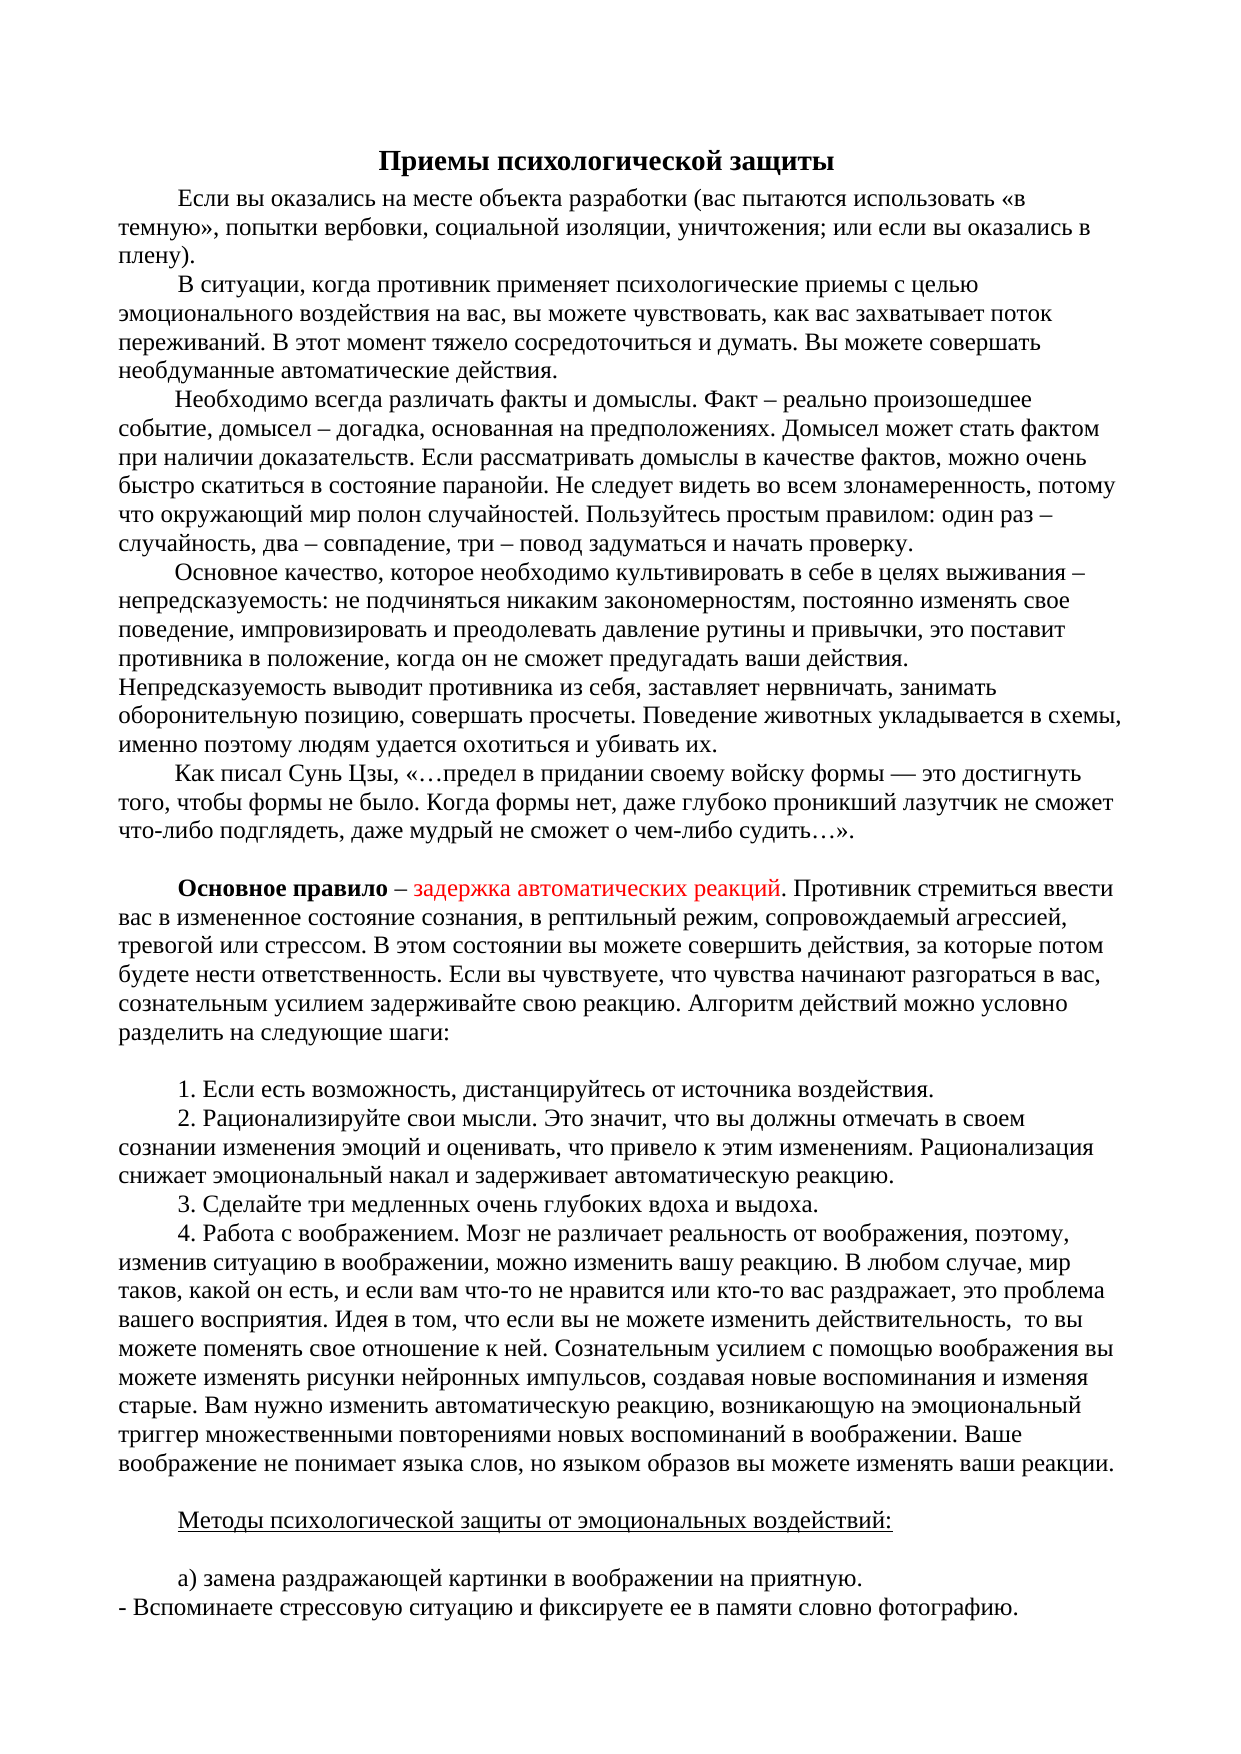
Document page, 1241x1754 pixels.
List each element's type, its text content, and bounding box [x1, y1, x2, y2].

text 4. Работа с воображением. Мозг не различает реальность от воображения, поэтому, изменив ситуацию в воображении, можно изменить вашу реакцию. В любом случае, мир таков, какой он есть, и если вам что-то не нравится или кто-то вас раздражает, это проблема вашего восприятия. Идея в том, что если вы не можете изменить действительность, то вы можете поменять свое отношение к ней. Сознательным усилием с помощью воображения вы можете изменять рисунки нейронных импульсов, создавая новые воспоминания и изменяя старые. Вам нужно изменить автоматическую реакцию, возникающую на эмоциональный триггер множественными повторениями новых воспоминаний в воображении. Ваше воображение не понимает языка слов, но языком образов вы можете изменять ваши реакции. [118, 1218, 1122, 1477]
text 1. Если есть возможность, дистанцируйтесь от источника воздействия. [118, 1074, 1122, 1103]
text Методы психологической защиты от эмоциональных воздействий: [118, 1506, 1122, 1534]
text Основное качество, которое необходимо культивировать в себе в целях выживания – непредсказуемость: не подчиняться никаким закономерностям, постоянно изменять свое поведение, импровизировать и преодолевать давление рутины и привычки, это поставит противника в положение, когда он не сможет предугадать ваши действия. Непредсказуемость выводит противника из себя, заставляет нервничать, занимать оборонительную позицию, совершать просчеты. Поведение животных укладывается в схемы, именно поэтому людям удается охотиться и убивать их. [118, 557, 1122, 758]
subtitle Приемы психологической защиты [118, 143, 1122, 177]
text Если вы оказались на месте объекта разработки (вас пытаются использовать «в темную», попытки вербовки, социальной изоляции, уничтожения; или если вы оказались в плену). [118, 183, 1122, 269]
text Как писал Сунь Цзы, «…предел в придании своему войску формы — это достигнуть того, чтобы формы не было. Когда формы нет, даже глубоко проникший лазутчик не сможет что-либо подглядеть, даже мудрый не сможет о чем-либо судить…». [118, 758, 1122, 844]
text 3. Сделайте три медленных очень глубоких вдоха и выдоха. [118, 1189, 1122, 1218]
text а) замена раздражающей картинки в воображении на приятную. [118, 1563, 1122, 1592]
text 2. Рационализируйте свои мысли. Это значит, что вы должны отмечать в своем сознании изменения эмоций и оценивать, что привело к этим изменениям. Рационализация снижает эмоциональный накал и задерживает автоматическую реакцию. [118, 1103, 1122, 1189]
text Основное правило – задержка автоматических реакций. Противник стремиться ввести вас в измененное состояние сознания, в рептильный режим, сопровождаемый агрессией, тревогой или стрессом. В этом состоянии вы можете совершить действия, за которые потом будете нести ответственность. Если вы чувствуете, что чувства начинают разгораться в вас, сознательным усилием задерживайте свою реакцию. Алгоритм действий можно условно разделить на следующие шаги: [118, 873, 1122, 1046]
text - Вспоминаете стрессовую ситуацию и фиксируете ее в памяти словно фотографию. [118, 1592, 1122, 1621]
text Необходимо всегда различать факты и домыслы. Факт – реально произошедшее событие, домысел – догадка, основанная на предположениях. Домысел может стать фактом при наличии доказательств. Если рассматривать домыслы в качестве фактов, можно очень быстро скатиться в состояние паранойи. Не следует видеть во всем злонамеренность, потому что окружающий мир полон случайностей. Пользуйтесь простым правилом: один раз – случайность, два – совпадение, три – повод задуматься и начать проверку. [118, 384, 1122, 557]
text В ситуации, когда противник применяет психологические приемы с целью эмоционального воздействия на вас, вы можете чувствовать, как вас захватывает поток переживаний. В этот момент тяжело сосредоточиться и думать. Вы можете совершать необдуманные автоматические действия. [118, 269, 1122, 384]
